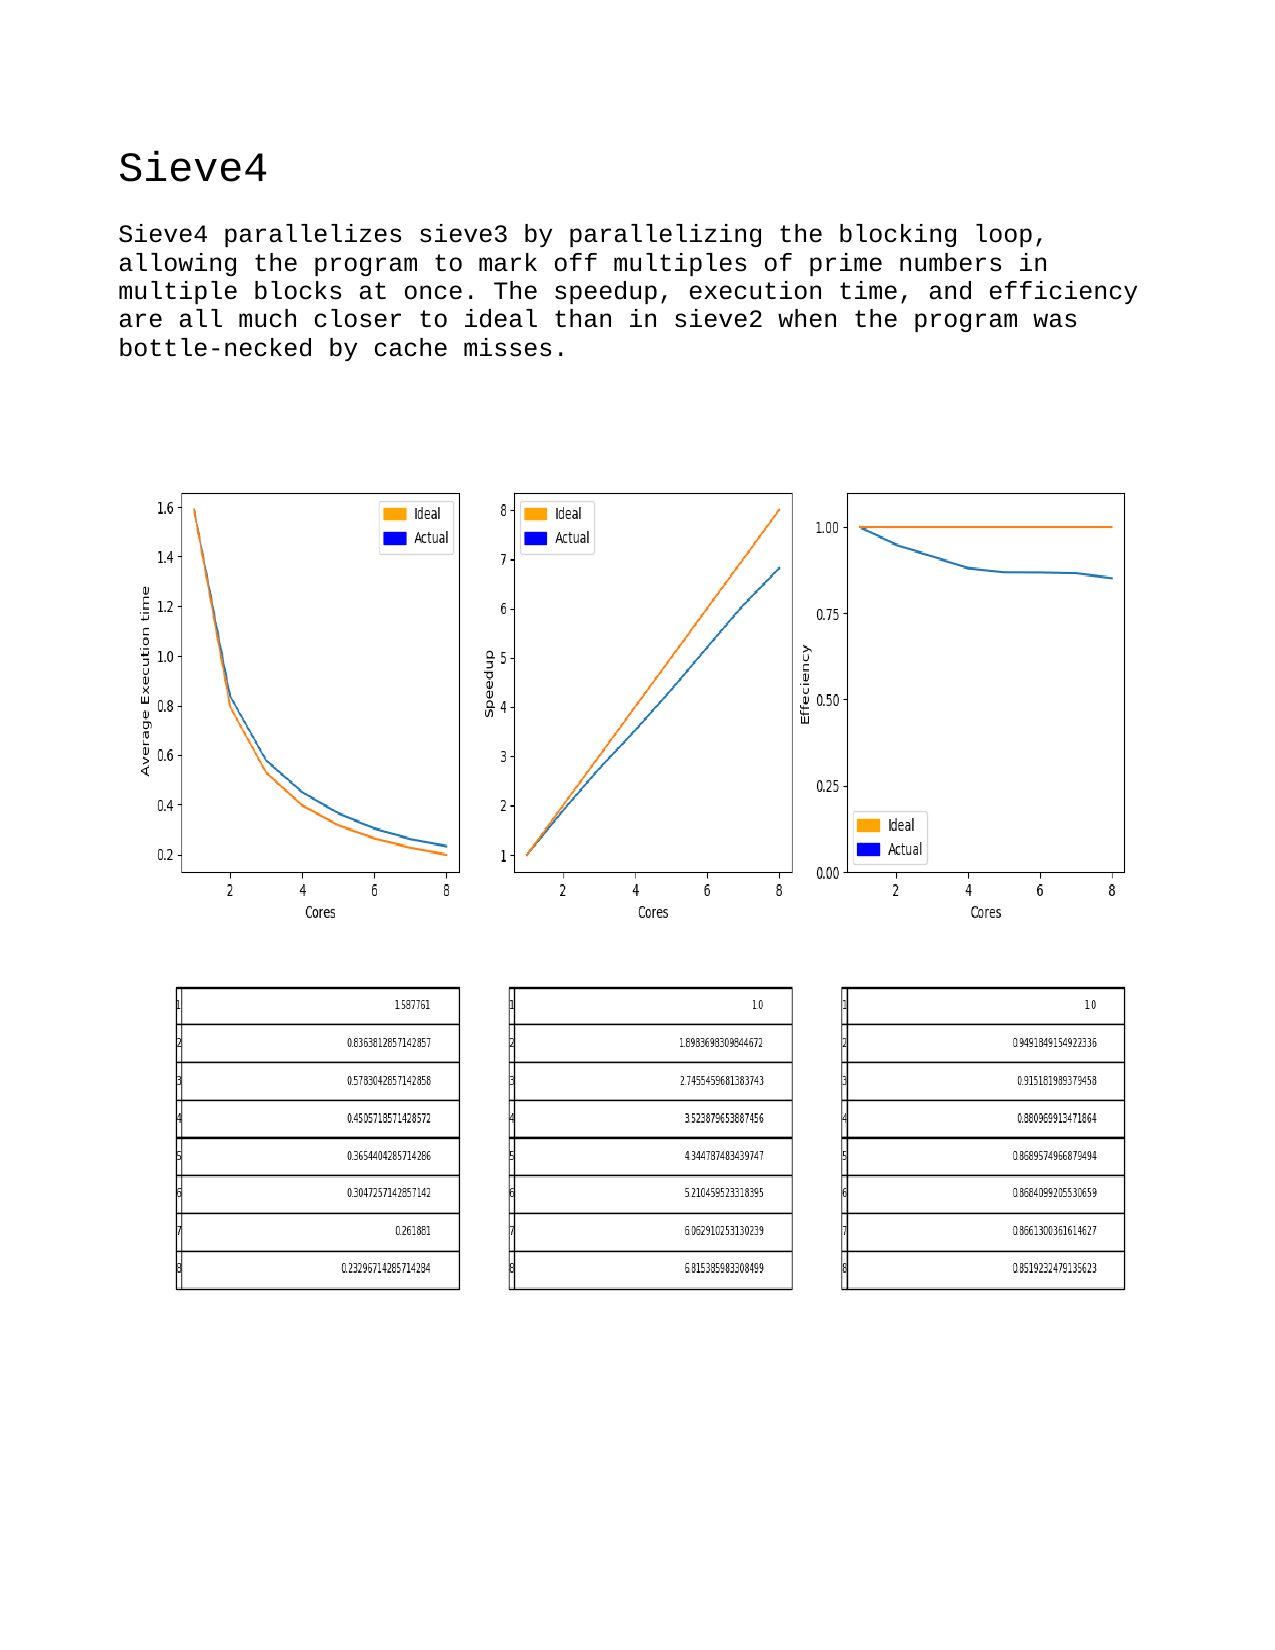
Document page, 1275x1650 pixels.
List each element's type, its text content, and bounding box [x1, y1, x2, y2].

text Sieve4 parallelizes sieve3 by parallelizing the blocking loop, allowing the program to mark off multiples of prime numbers in multiple blocks at once. The speedup, execution time, and efficiency are all much closer to ideal than in sieve2 when the program was bottle-necked by cache misses. [118, 222, 1157, 363]
text Sieve4 [118, 146, 1157, 194]
picture [29, 363, 1246, 1447]
